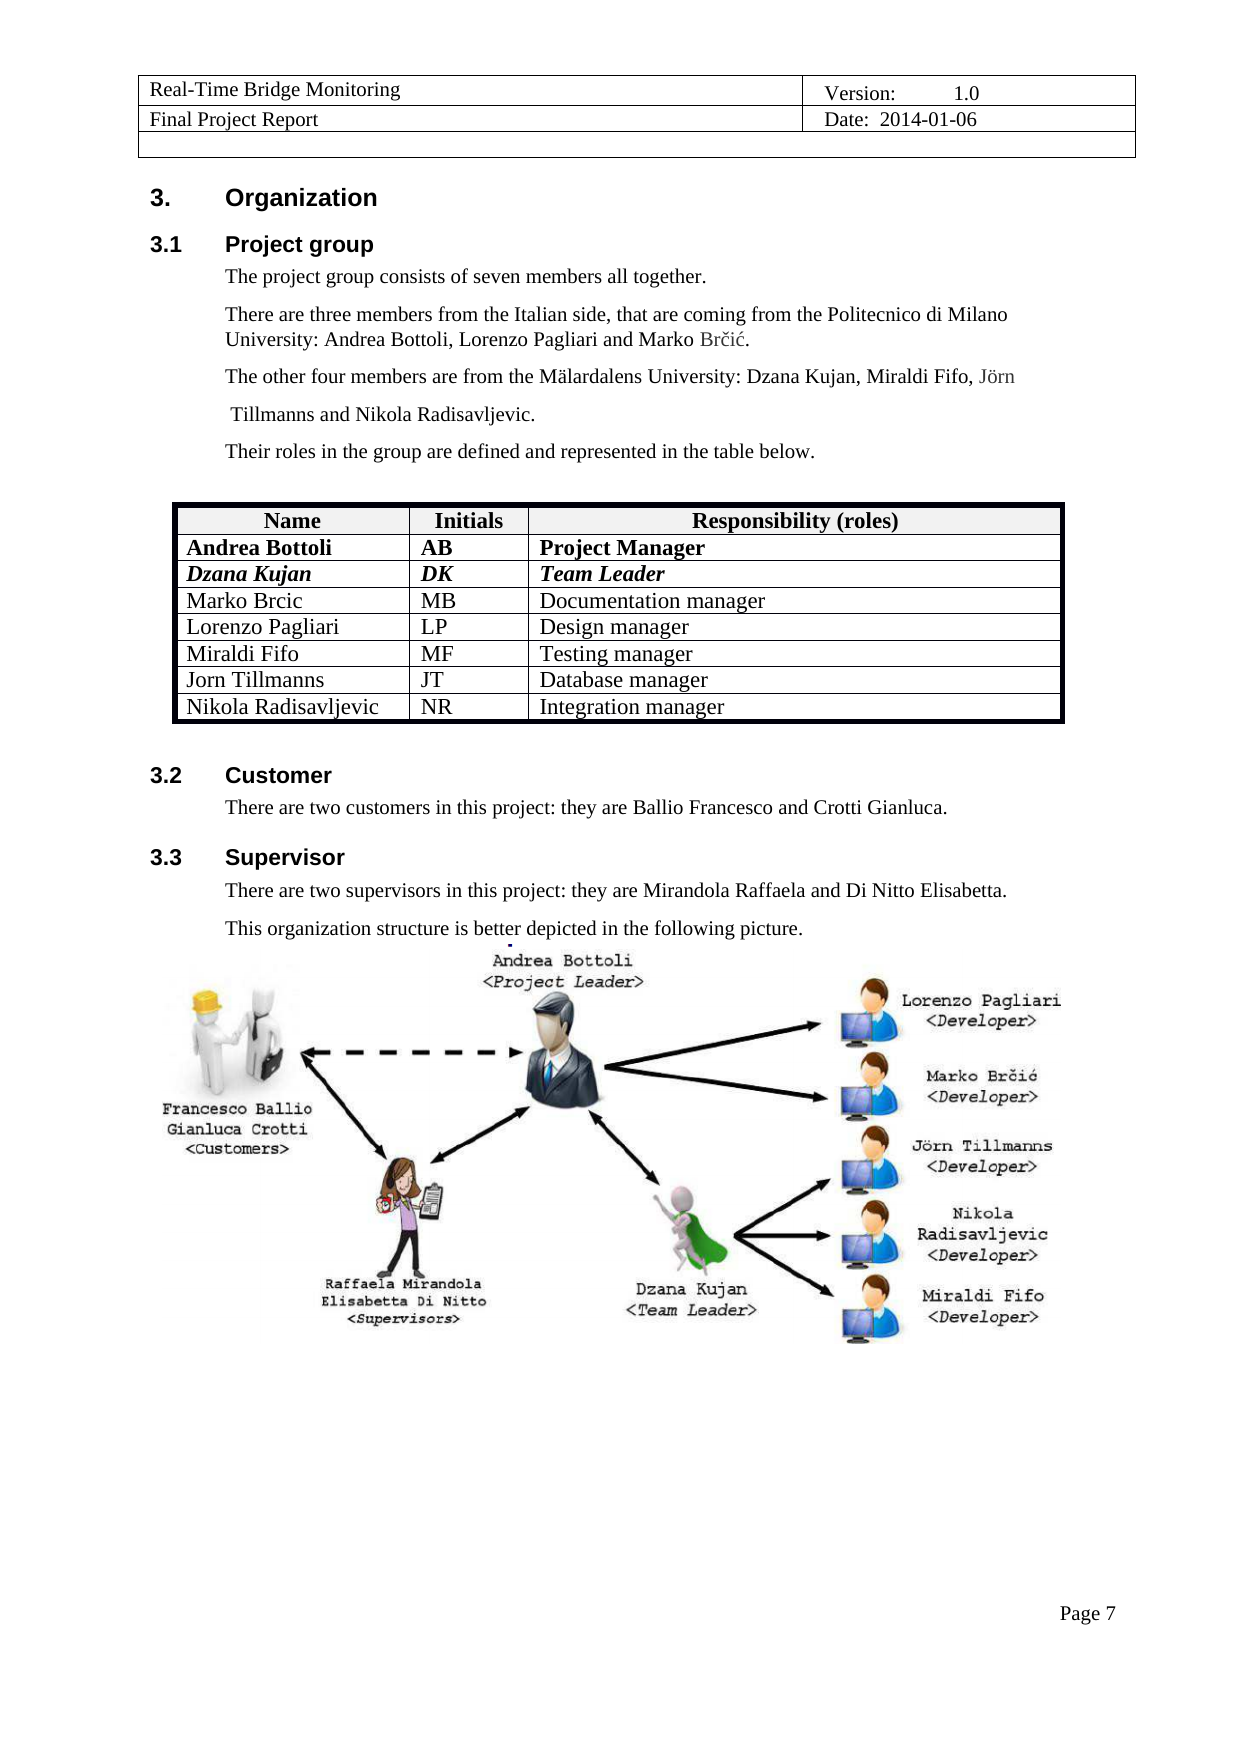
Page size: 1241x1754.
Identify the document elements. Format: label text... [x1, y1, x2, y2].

subtitle Supervisor [150, 844, 1090, 871]
table_cell Database manager [529, 667, 1060, 693]
table_cell Marko Brcic [178, 588, 409, 613]
text The other four members are from the Mälardalens University: Dzana Kujan, Miraldi Fifo, Jörn [225, 363, 1090, 388]
table_cell DK [410, 561, 528, 587]
text There are two supervisors in this project: they are Mirandola Raffaela and Di Nitto Elisabetta. [225, 877, 1090, 902]
table_cell Andrea Bottoli [178, 535, 409, 560]
table_cell Team Leader [529, 561, 1060, 587]
table_cell Documentation manager [529, 588, 1060, 613]
table_cell MB [410, 588, 528, 613]
text Their roles in the group are defined and represented in the table below. [225, 438, 1090, 463]
text The project group consists of seven members all together. [225, 263, 1090, 288]
table_cell Nikola Radisavljevic [178, 694, 409, 719]
text There are three members from the Italian side, that are coming from the Politecnico di Milano University: Andrea Bottoli, Lorenzo Pagliari and Marko Brčić. [225, 301, 1090, 351]
table_cell Design manager [529, 614, 1060, 640]
text This organization structure is better depicted in the following picture. [225, 914, 1090, 939]
table_header Responsibility (roles) [529, 508, 1060, 534]
table_cell Integration manager [529, 694, 1060, 719]
table_cell MF [410, 641, 528, 666]
table_cell JT [410, 667, 528, 693]
table_cell NR [410, 694, 528, 719]
subtitle Customer [150, 762, 1090, 788]
table_cell AB [410, 535, 528, 560]
table_cell LP [410, 614, 528, 640]
table_cell Lorenzo Pagliari [178, 614, 409, 640]
subtitle Organization [150, 183, 1090, 212]
text There are two customers in this project: they are Ballio Francesco and Crotti Gianluca. [225, 794, 1090, 819]
table_cell Testing manager [529, 641, 1060, 666]
text Tillmanns and Nikola Radisavljevic. [225, 401, 1090, 426]
table_cell Miraldi Fifo [178, 641, 409, 666]
table_header Name [178, 508, 409, 534]
table_cell Project Manager [529, 535, 1060, 560]
table_cell Dzana Kujan [178, 561, 409, 587]
table_cell Jorn Tillmanns [178, 667, 409, 693]
subtitle Project group [150, 231, 1090, 257]
table_header Initials [410, 508, 528, 534]
